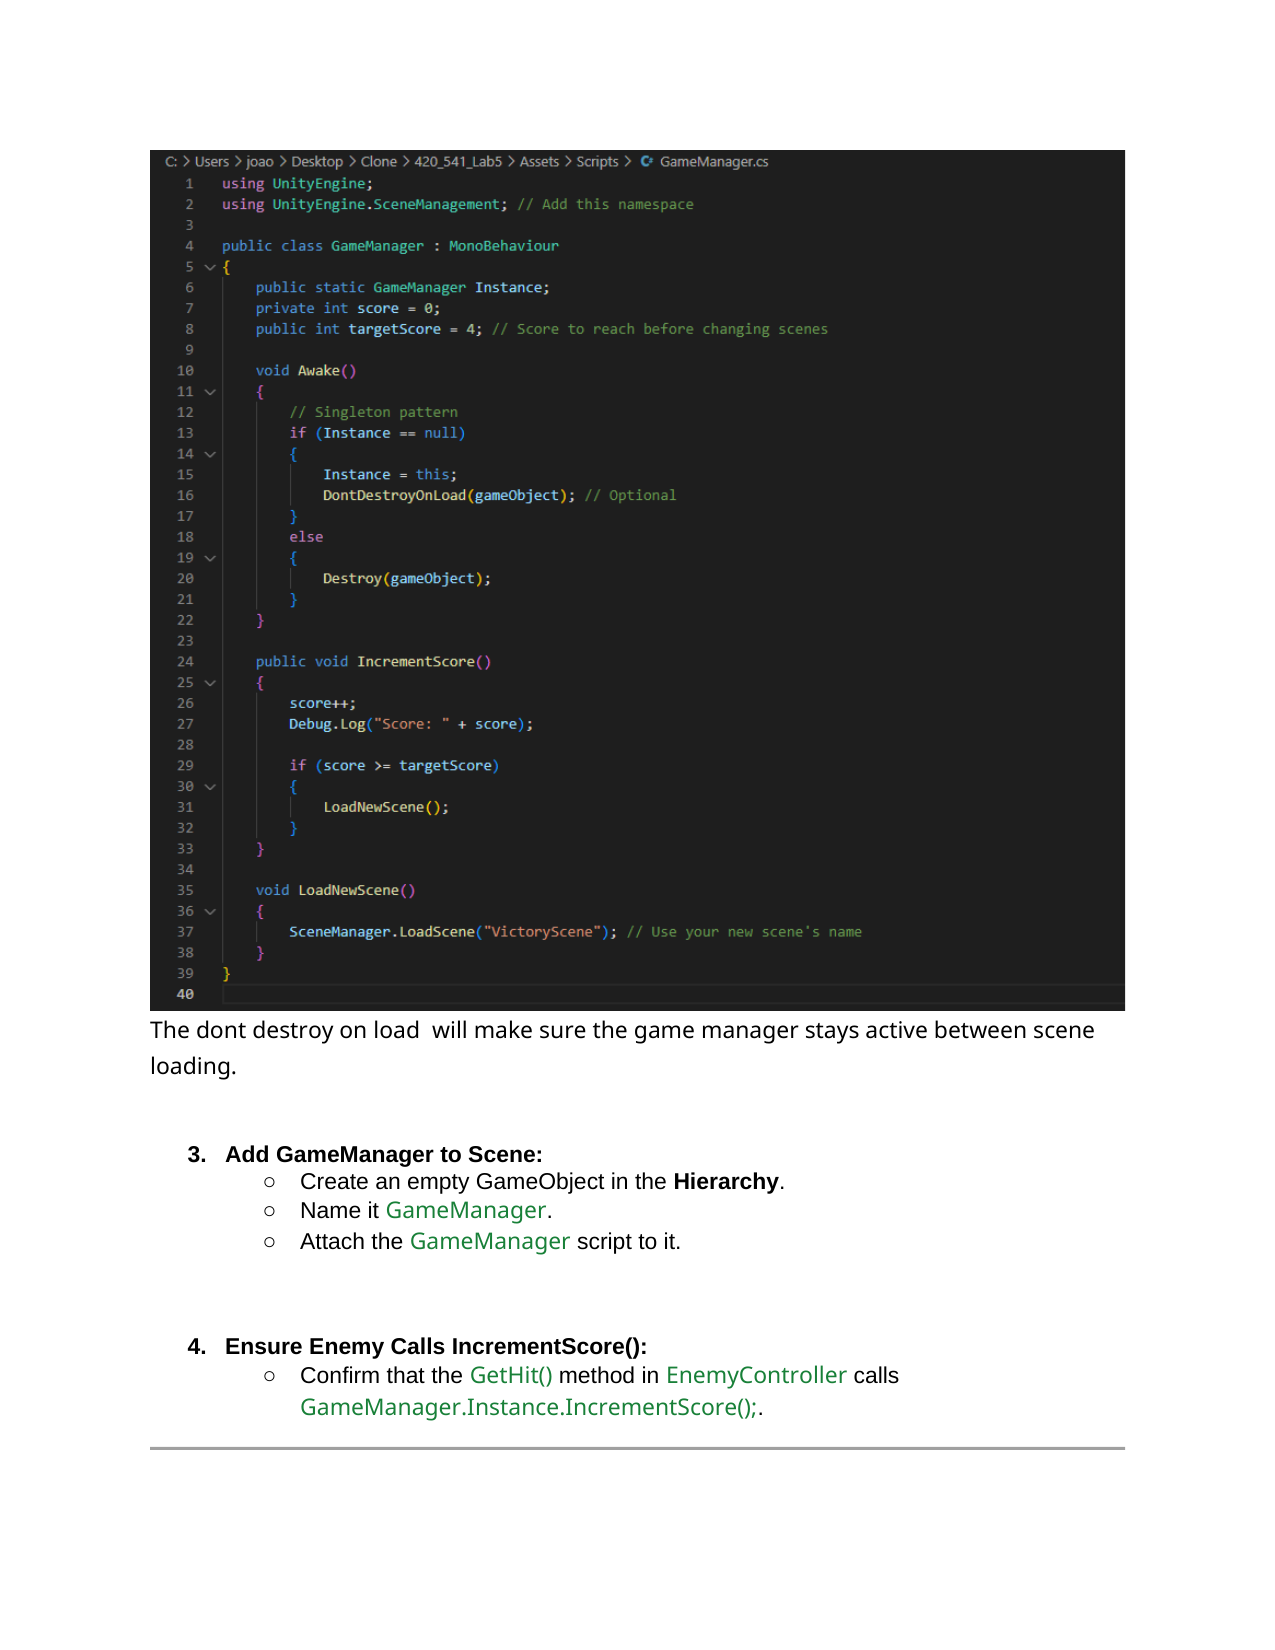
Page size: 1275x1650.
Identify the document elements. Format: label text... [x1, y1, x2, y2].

list Add GameManager to Scene: [187, 1141, 1125, 1168]
list Name it GameManager. [262, 1194, 1125, 1225]
list Create an empty GameObject in the Hierarchy. [262, 1168, 1125, 1194]
picture [150, 150, 1125, 1011]
text The dont destroy on load will make sure the game manager stays active between scene loading. [150, 1014, 1125, 1081]
list Ensure Enemy Calls IncrementScore(): [187, 1333, 1125, 1359]
list Confirm that the GetHit() method in EnemyController calls GameManager.Instance.IncrementScore();. [262, 1359, 1125, 1422]
list Attach the GameManager script to it. [262, 1225, 1125, 1257]
